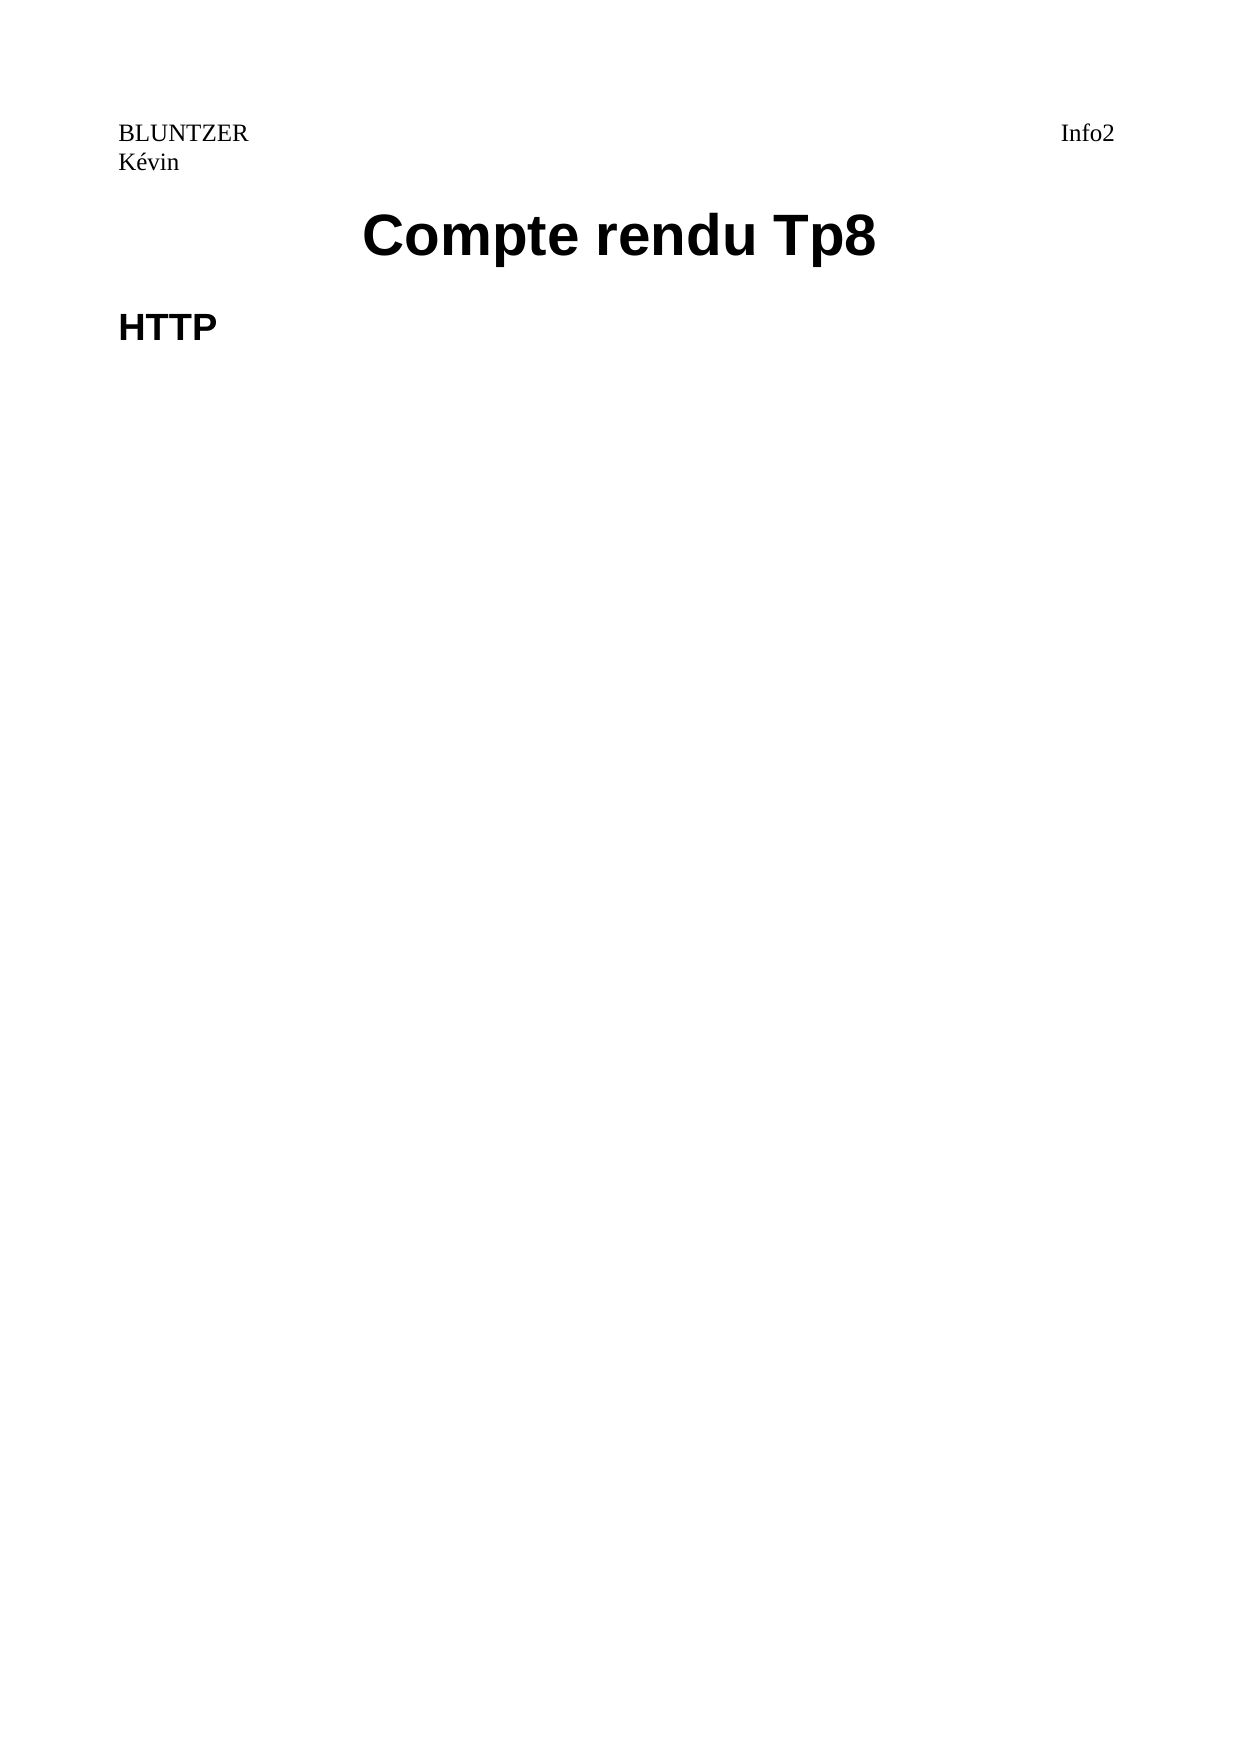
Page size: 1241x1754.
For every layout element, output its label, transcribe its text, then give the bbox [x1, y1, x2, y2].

text Kévin [118, 147, 1122, 176]
subtitle HTTP [118, 305, 1122, 349]
text BLUNTZER Info2 [118, 118, 1122, 147]
title Compte rendu Tp8 [118, 201, 1122, 268]
